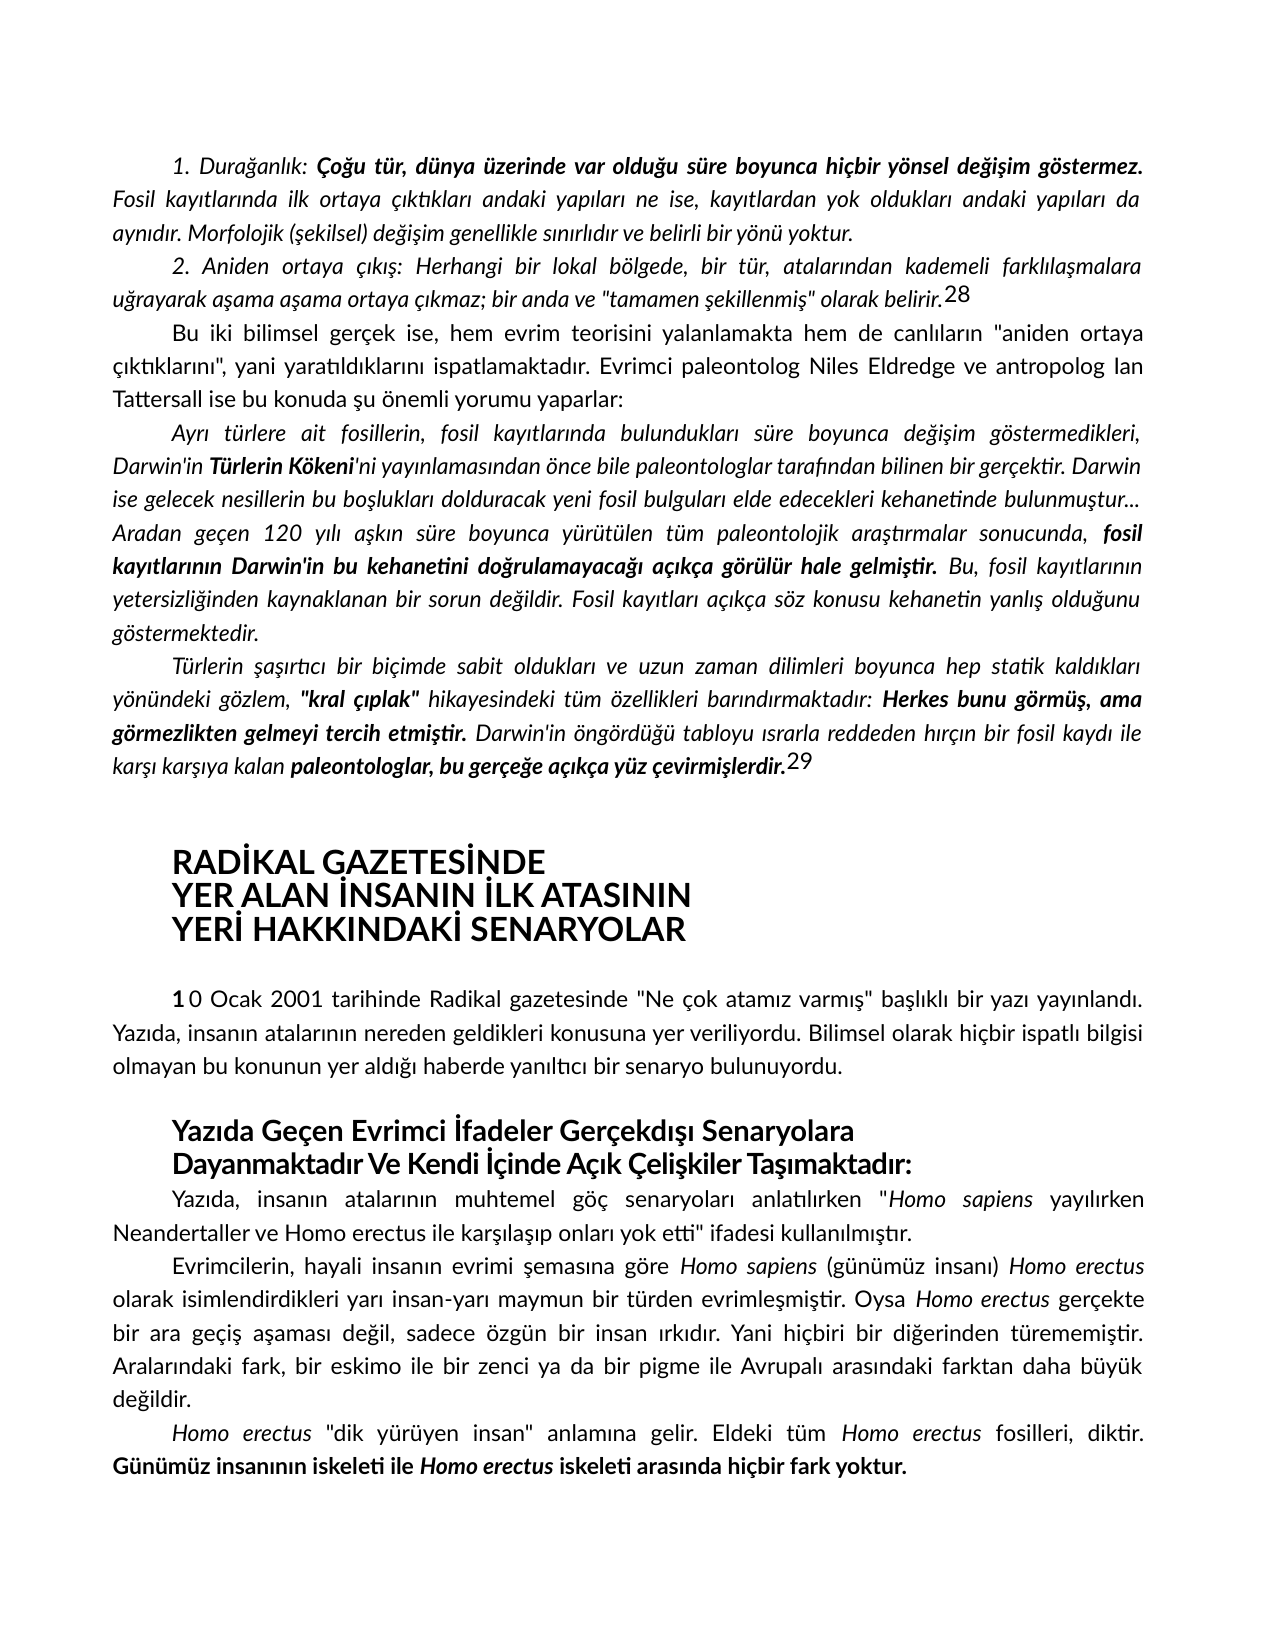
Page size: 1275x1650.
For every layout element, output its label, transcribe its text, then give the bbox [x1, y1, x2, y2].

text Türlerin şaşırtıcı bir biçimde sabit oldukları ve uzun zaman dilimleri boyunca hep statik kaldıkları yönündeki gözlem, "kral çıplak" hikayesindeki tüm özellikleri barındırmaktadır: Herkes bunu görmüş, ama görmezlikten gelmeyi tercih etmiştir. Darwin'in öngördüğü tabloyu ısrarla reddeden hırçın bir fosil kaydı ile karşı karşıya kalan paleontologlar, bu gerçeğe açıkça yüz çevirmişlerdir.29 [112, 648, 1145, 781]
text Yazıda, insanın atalarının muhtemel göç senaryoları anlatılırken "Homo sapiens yayılırken Neandertaller ve Homo erectus ile karşılaşıp onları yok etti" ifadesi kullanılmıştır. [112, 1181, 1145, 1248]
text Evrimcilerin, hayali insanın evrimi şemasına göre Homo sapiens (günümüz insanı) Homo erectus olarak isimlendirdikleri yarı insan-yarı maymun bir türden evrimleşmiştir. Oysa Homo erectus gerçekte bir ara geçiş aşaması değil, sadece özgün bir insan ırkıdır. Yani hiçbiri bir diğerinden türememiştir. Aralarındaki fark, bir eskimo ile bir zenci ya da bir pigme ile Avrupalı arasındaki farktan daha büyük değildir. [112, 1248, 1145, 1414]
text YER ALAN İNSANIN İLK ATASININ [112, 881, 1145, 914]
text RADİKAL GAZETESİNDE [112, 848, 1145, 881]
text Dayanmaktadır Ve Kendi İçinde Açık Çelişkiler Taşımaktadır: [112, 1148, 1145, 1181]
text Homo erectus "dik yürüyen insan" anlamına gelir. Eldeki tüm Homo erectus fosilleri, diktir. Günümüz insanının iskeleti ile Homo erectus iskeleti arasında hiçbir fark yoktur. [112, 1414, 1145, 1481]
text YERİ HAKKINDAKİ SENARYOLAR [112, 914, 1145, 948]
text Ayrı türlere ait fosillerin, fosil kayıtlarında bulundukları süre boyunca değişim göstermedikleri, Darwin'in Türlerin Kökeni'ni yayınlamasından önce bile paleontologlar tarafından bilinen bir gerçektir. Darwin ise gelecek nesillerin bu boşlukları dolduracak yeni fosil bulguları elde edecekleri kehanetinde bulunmuştur... Aradan geçen 120 yılı aşkın süre boyunca yürütülen tüm paleontolojik araştırmalar sonucunda, fosil kayıtlarının Darwin'in bu kehanetini doğrulamayacağı açıkça görülür hale gelmiştir. Bu, fosil kayıtlarının yetersizliğinden kaynaklanan bir sorun değildir. Fosil kayıtları açıkça söz konusu kehanetin yanlış olduğunu göstermektedir. [112, 414, 1145, 648]
text 1. Durağanlık: Çoğu tür, dünya üzerinde var olduğu süre boyunca hiçbir yönsel değişim göstermez. Fosil kayıtlarında ilk ortaya çıktıkları andaki yapıları ne ise, kayıtlardan yok oldukları andaki yapıları da aynıdır. Morfolojik (şekilsel) değişim genellikle sınırlıdır ve belirli bir yönü yoktur. [112, 148, 1145, 248]
text Bu iki bilimsel gerçek ise, hem evrim teorisini yalanlamakta hem de canlıların "aniden ortaya çıktıklarını", yani yaratıldıklarını ispatlamaktadır. Evrimci paleontolog Niles Eldredge ve antropolog Ian Tattersall ise bu konuda şu önemli yorumu yaparlar: [112, 314, 1145, 414]
text Yazıda Geçen Evrimci İfadeler Gerçekdışı Senaryolara [112, 1114, 1145, 1148]
text 2. Aniden ortaya çıkış: Herhangi bir lokal bölgede, bir tür, atalarından kademeli farklılaşmalara uğrayarak aşama aşama ortaya çıkmaz; bir anda ve "tamamen şekillenmiş" olarak belirir.28 [112, 248, 1145, 314]
text 10 Ocak 2001 tarihinde Radikal gazetesinde "Ne çok atamız varmış" başlıklı bir yazı yayınlandı. Yazıda, insanın atalarının nereden geldikleri konusuna yer veriliyordu. Bilimsel olarak hiçbir ispatlı bilgisi olmayan bu konunun yer aldığı haberde yanıltıcı bir senaryo bulunuyordu. [112, 981, 1145, 1081]
